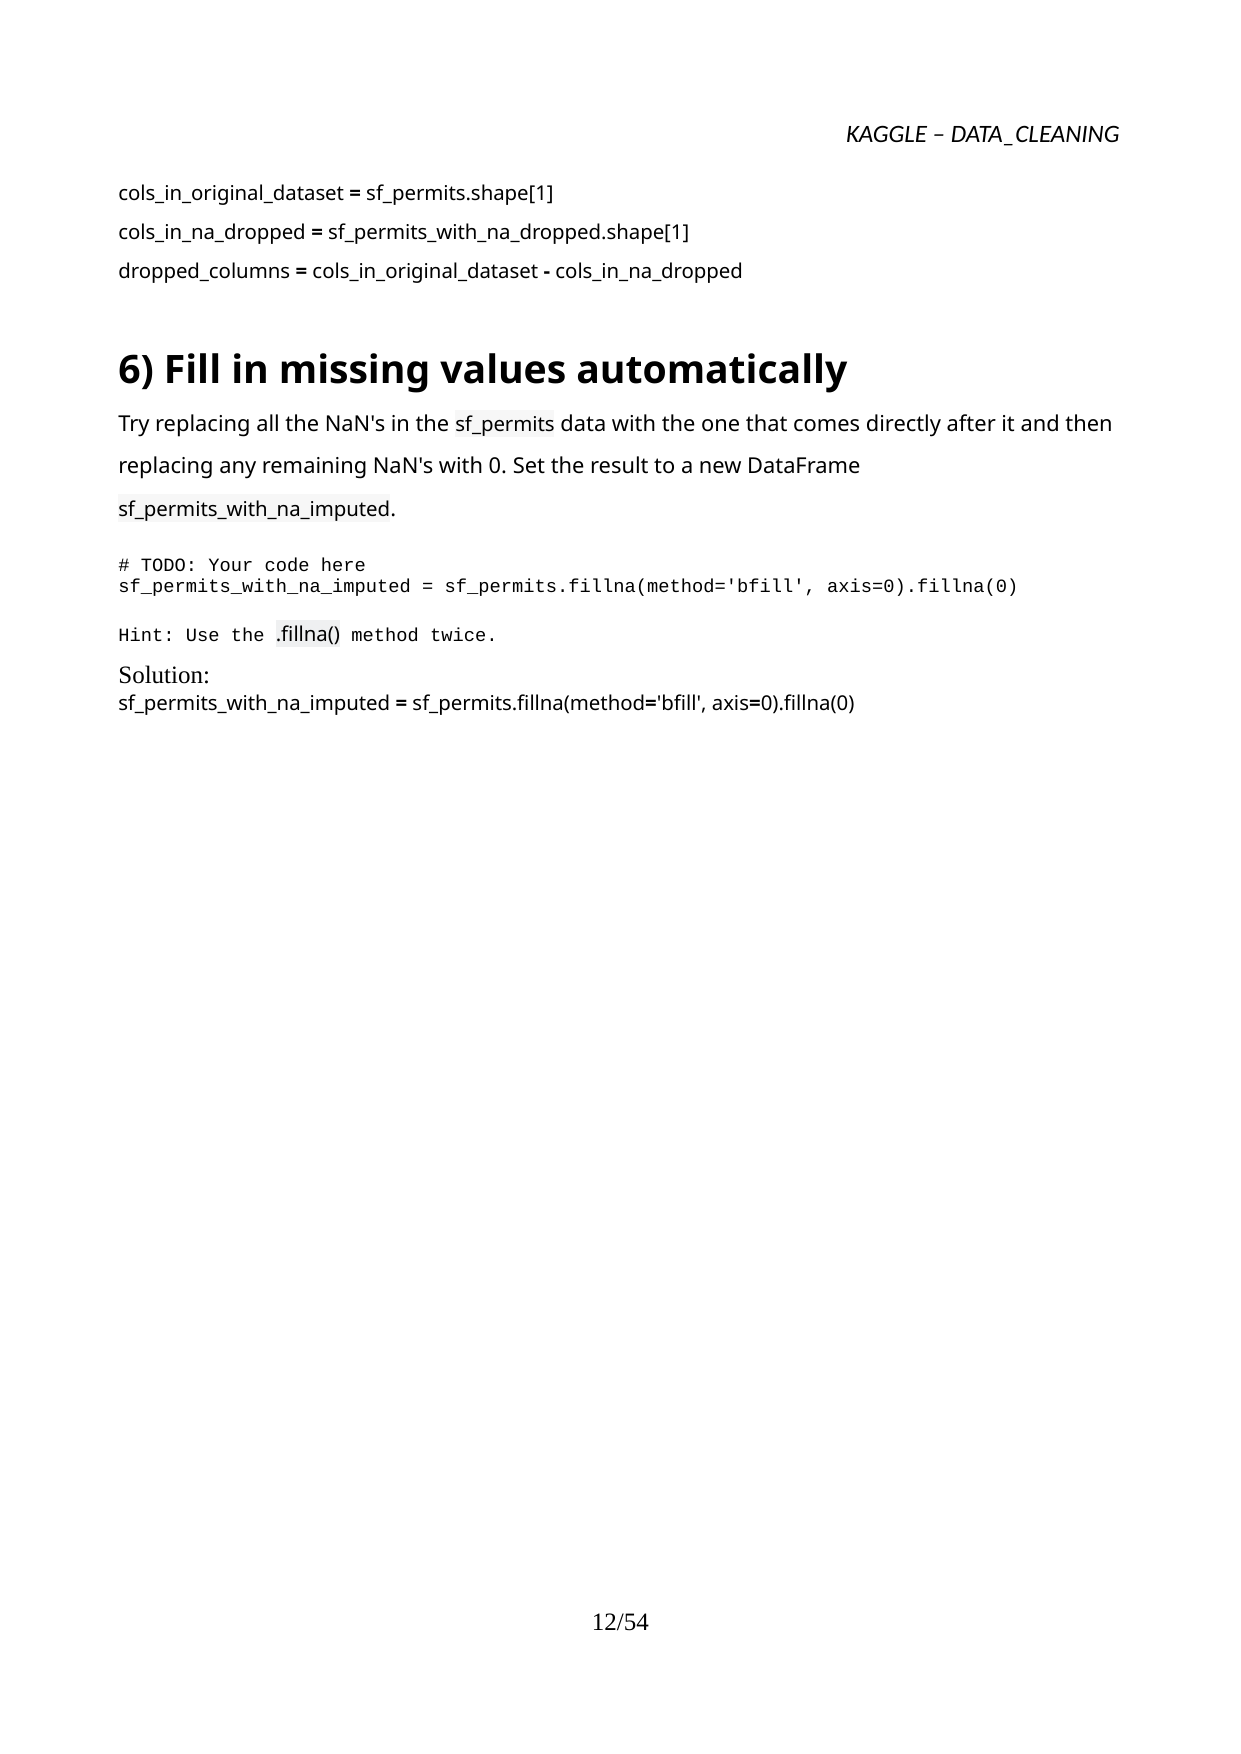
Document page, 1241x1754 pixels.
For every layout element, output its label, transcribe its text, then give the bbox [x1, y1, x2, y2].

text Try replacing all the NaN's in the sf_permits data with the one that comes directly after it and then replacing any remaining NaN's with 0. Set the result to a new DataFrame sf_permits_with_na_imputed. [118, 408, 1122, 522]
text Solution: [118, 660, 1122, 689]
text dropped_columns = cols_in_original_dataset - cols_in_na_dropped [118, 257, 1122, 284]
text cols_in_original_dataset = sf_permits.shape[1] [118, 178, 1122, 206]
text # TODO: Your code here [118, 556, 1122, 577]
text sf_permits_with_na_imputed = sf_permits.fillna(method='bfill', axis=0).fillna(0) [118, 577, 1122, 598]
subtitle 6) Fill in missing values automatically [118, 342, 1122, 395]
text cols_in_na_dropped = sf_permits_with_na_dropped.shape[1] [118, 217, 1122, 245]
text Hint: Use the .fillna() method twice. [118, 620, 1122, 647]
text sf_permits_with_na_imputed = sf_permits.fillna(method='bfill', axis=0).fillna(0) [118, 689, 1122, 716]
